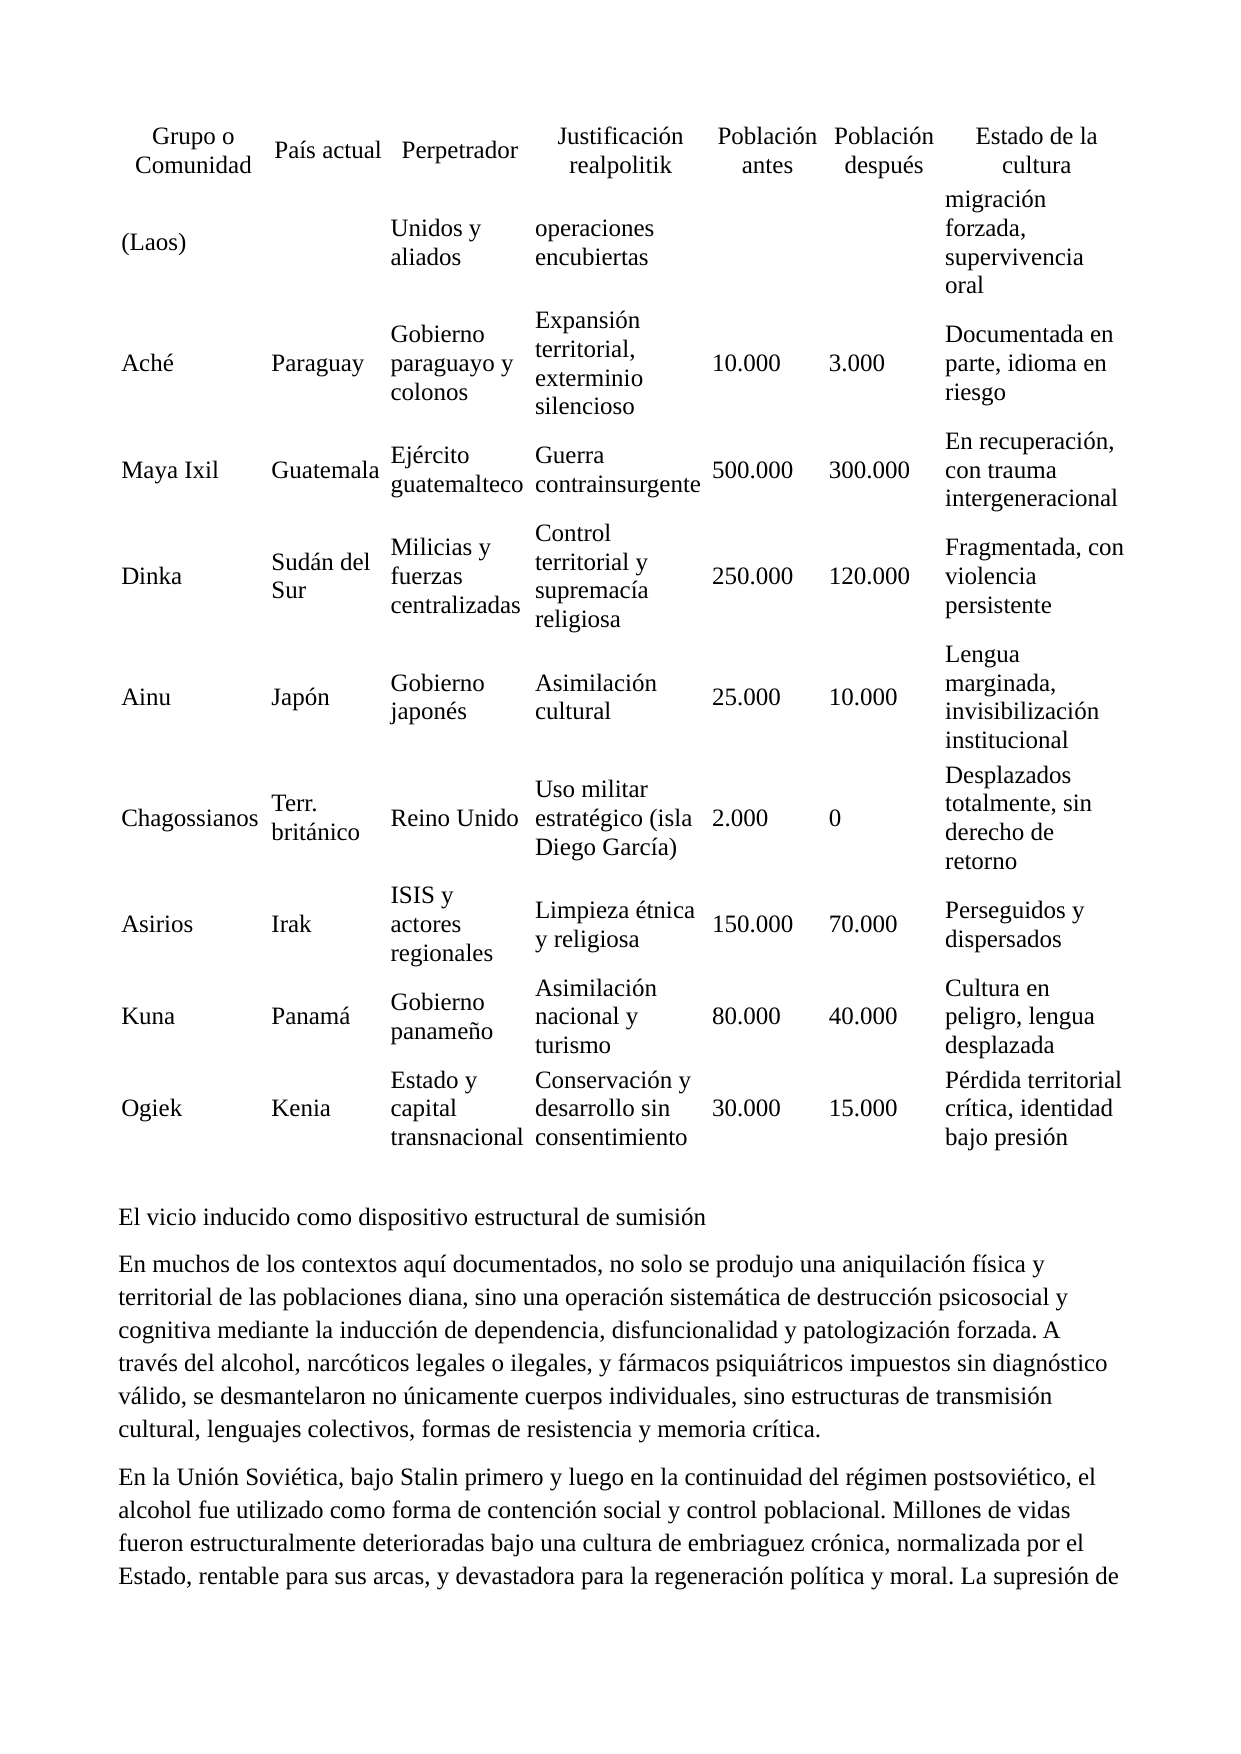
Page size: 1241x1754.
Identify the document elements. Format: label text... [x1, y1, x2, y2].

table_cell Fragmentada, con violencia persistente [942, 515, 1131, 636]
table_header Estado de la cultura [942, 118, 1131, 181]
table_cell [709, 181, 826, 302]
table_cell Desplazados totalmente, sin derecho de retorno [942, 757, 1131, 878]
table_header Grupo o Comunidad [118, 118, 268, 181]
table_cell (Laos) [118, 181, 268, 302]
table_cell Ejército guatemalteco [388, 423, 532, 515]
table_cell ISIS y actores regionales [388, 878, 532, 970]
table_cell Pérdida territorial crítica, identidad bajo presión [942, 1062, 1131, 1154]
table_cell Sudán del Sur [268, 515, 387, 636]
table_cell 120.000 [826, 515, 942, 636]
table_cell Kenia [268, 1062, 387, 1154]
table_cell 150.000 [709, 878, 826, 970]
table_cell Ogiek [118, 1062, 268, 1154]
table_cell Maya Ixil [118, 423, 268, 515]
table_cell Asimilación nacional y turismo [532, 970, 709, 1062]
table_cell Aché [118, 302, 268, 423]
table_cell Conservación y desarrollo sin consentimiento [532, 1062, 709, 1154]
table_cell 0 [826, 757, 942, 878]
table_cell En recuperación, con trauma intergeneracional [942, 423, 1131, 515]
table_cell 2.000 [709, 757, 826, 878]
table_cell Paraguay [268, 302, 387, 423]
table_cell Documentada en parte, idioma en riesgo [942, 302, 1131, 423]
table_cell Guatemala [268, 423, 387, 515]
table_cell Panamá [268, 970, 387, 1062]
table_cell Milicias y fuerzas centralizadas [388, 515, 532, 636]
table_cell Dinka [118, 515, 268, 636]
text El vicio inducido como dispositivo estructural de sumisión [118, 1202, 1122, 1230]
table_cell Estado y capital transnacional [388, 1062, 532, 1154]
table_cell 10.000 [709, 302, 826, 423]
table_header Justificación realpolitik [532, 118, 709, 181]
table_cell 250.000 [709, 515, 826, 636]
table_cell Terr. británico [268, 757, 387, 878]
table_cell Limpieza étnica y religiosa [532, 878, 709, 970]
table_cell operaciones encubiertas [532, 181, 709, 302]
table_cell Irak [268, 878, 387, 970]
table_cell Cultura en peligro, lengua desplazada [942, 970, 1131, 1062]
table_cell Asirios [118, 878, 268, 970]
table_header Población antes [709, 118, 826, 181]
table_cell Gobierno panameño [388, 970, 532, 1062]
table_cell Japón [268, 636, 387, 757]
table_cell Gobierno paraguayo y colonos [388, 302, 532, 423]
table_cell migración forzada, supervivencia oral [942, 181, 1131, 302]
table_header Población después [826, 118, 942, 181]
table_cell Ainu [118, 636, 268, 757]
table_cell 40.000 [826, 970, 942, 1062]
table_cell Control territorial y supremacía religiosa [532, 515, 709, 636]
table_cell 300.000 [826, 423, 942, 515]
table_cell 3.000 [826, 302, 942, 423]
table_cell 500.000 [709, 423, 826, 515]
text En la Unión Soviética, bajo Stalin primero y luego en la continuidad del régimen postsoviético, el alcohol fue utilizado como forma de contención social y control poblacional. Millones de vidas fueron estructuralmente deterioradas bajo una cultura de embriaguez crónica, normalizada por el Estado, rentable para sus arcas, y devastadora para la regeneración política y moral. La supresión de [118, 1462, 1122, 1590]
table_cell Lengua marginada, invisibilización institucional [942, 636, 1131, 757]
table_cell 25.000 [709, 636, 826, 757]
table_cell Reino Unido [388, 757, 532, 878]
table_cell [826, 181, 942, 302]
table_cell Guerra contrainsurgente [532, 423, 709, 515]
table_cell Unidos y aliados [388, 181, 532, 302]
table_cell Asimilación cultural [532, 636, 709, 757]
table_cell Kuna [118, 970, 268, 1062]
table_cell 80.000 [709, 970, 826, 1062]
table_cell Uso militar estratégico (isla Diego García) [532, 757, 709, 878]
table_cell 10.000 [826, 636, 942, 757]
table_cell Expansión territorial, exterminio silencioso [532, 302, 709, 423]
table_cell Chagossianos [118, 757, 268, 878]
table_cell 30.000 [709, 1062, 826, 1154]
table_cell 70.000 [826, 878, 942, 970]
table_header Perpetrador [388, 118, 532, 181]
table_cell Perseguidos y dispersados [942, 878, 1131, 970]
table_header País actual [268, 118, 387, 181]
table_cell 15.000 [826, 1062, 942, 1154]
text En muchos de los contextos aquí documentados, no solo se produjo una aniquilación física y territorial de las poblaciones diana, sino una operación sistemática de destrucción psicosocial y cognitiva mediante la inducción de dependencia, disfuncionalidad y patologización forzada. A través del alcohol, narcóticos legales o ilegales, y fármacos psiquiátricos impuestos sin diagnóstico válido, se desmantelaron no únicamente cuerpos individuales, sino estructuras de transmisión cultural, lenguajes colectivos, formas de resistencia y memoria crítica. [118, 1249, 1122, 1443]
table_cell Gobierno japonés [388, 636, 532, 757]
table_cell [268, 181, 387, 302]
